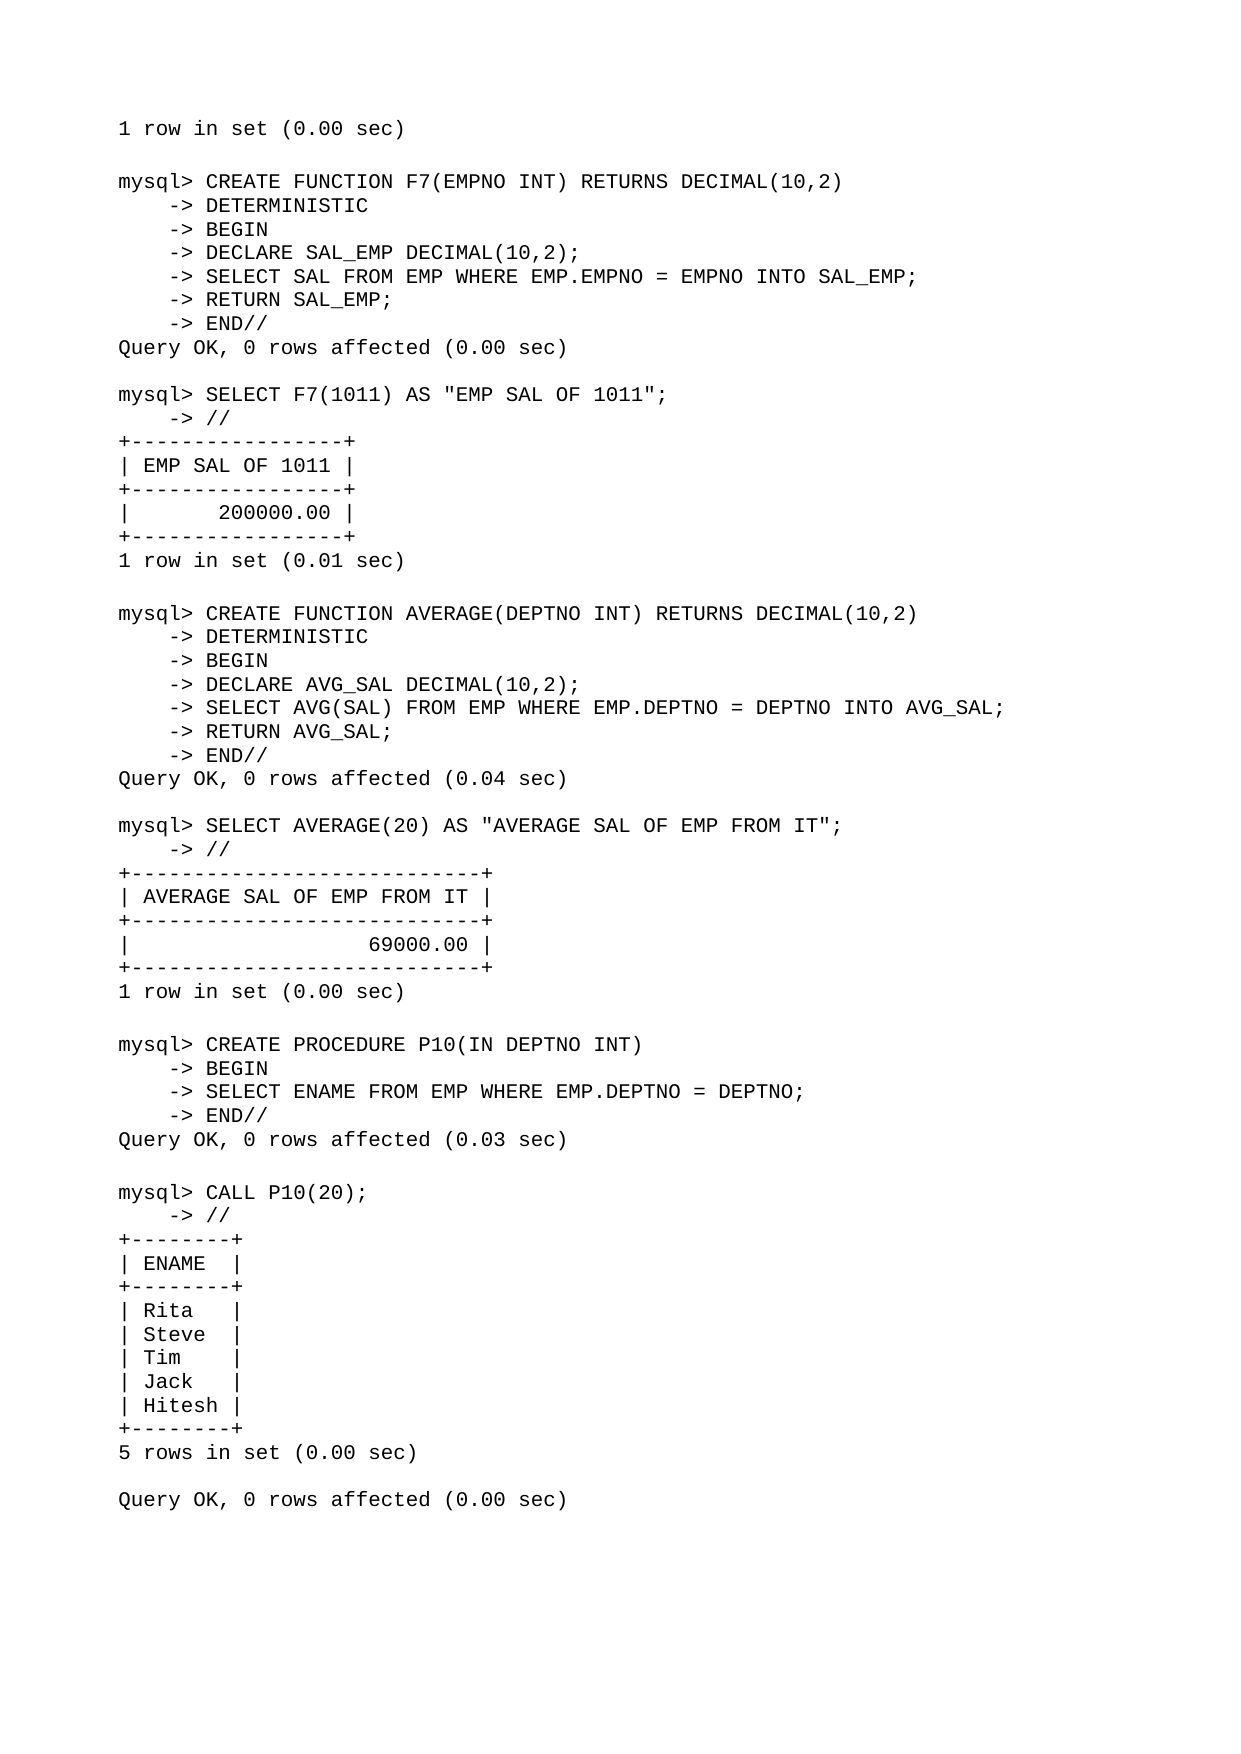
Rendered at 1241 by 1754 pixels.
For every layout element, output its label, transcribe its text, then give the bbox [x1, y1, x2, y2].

text -> END// [118, 1105, 1122, 1129]
text -> END// [118, 313, 1122, 337]
text -> DETERMINISTIC [118, 195, 1122, 218]
text 5 rows in set (0.00 sec) [118, 1442, 1122, 1466]
text -> END// [118, 744, 1122, 768]
text Query OK, 0 rows affected (0.00 sec) [118, 337, 1122, 360]
text -> // [118, 408, 1122, 431]
text +----------------------------+ [118, 957, 1122, 981]
text -> RETURN SAL_EMP; [118, 289, 1122, 313]
text | 200000.00 | [118, 502, 1122, 526]
text -> RETURN AVG_SAL; [118, 721, 1122, 744]
text | Tim | [118, 1347, 1122, 1371]
text mysql> CREATE PROCEDURE P10(IN DEPTNO INT) [118, 1034, 1122, 1058]
text | Jack | [118, 1371, 1122, 1395]
text | EMP SAL OF 1011 | [118, 455, 1122, 479]
text -> SELECT ENAME FROM EMP WHERE EMP.DEPTNO = DEPTNO; [118, 1081, 1122, 1105]
text -> BEGIN [118, 218, 1122, 242]
text -> SELECT SAL FROM EMP WHERE EMP.EMPNO = EMPNO INTO SAL_EMP; [118, 266, 1122, 289]
text | Hitesh | [118, 1395, 1122, 1418]
text 1 row in set (0.00 sec) [118, 981, 1122, 1005]
text +--------+ [118, 1276, 1122, 1300]
text -> BEGIN [118, 650, 1122, 674]
text mysql> SELECT F7(1011) AS "EMP SAL OF 1011"; [118, 384, 1122, 408]
text -> DECLARE SAL_EMP DECIMAL(10,2); [118, 242, 1122, 266]
text +----------------------------+ [118, 863, 1122, 886]
text -> // [118, 1206, 1122, 1229]
text | 69000.00 | [118, 934, 1122, 957]
text 1 row in set (0.01 sec) [118, 549, 1122, 573]
text mysql> SELECT AVERAGE(20) AS "AVERAGE SAL OF EMP FROM IT"; [118, 816, 1122, 839]
text +-----------------+ [118, 431, 1122, 455]
text | Rita | [118, 1300, 1122, 1324]
text -> // [118, 839, 1122, 863]
text 1 row in set (0.00 sec) [118, 118, 1122, 142]
text -> SELECT AVG(SAL) FROM EMP WHERE EMP.DEPTNO = DEPTNO INTO AVG_SAL; [118, 697, 1122, 721]
text +----------------------------+ [118, 910, 1122, 934]
text +-----------------+ [118, 526, 1122, 549]
text -> DETERMINISTIC [118, 626, 1122, 650]
text -> BEGIN [118, 1058, 1122, 1081]
text Query OK, 0 rows affected (0.03 sec) [118, 1129, 1122, 1152]
text | AVERAGE SAL OF EMP FROM IT | [118, 886, 1122, 910]
text | ENAME | [118, 1253, 1122, 1276]
text +-----------------+ [118, 479, 1122, 502]
text Query OK, 0 rows affected (0.00 sec) [118, 1489, 1122, 1513]
text Query OK, 0 rows affected (0.04 sec) [118, 768, 1122, 792]
text +--------+ [118, 1229, 1122, 1253]
text +--------+ [118, 1418, 1122, 1442]
text mysql> CREATE FUNCTION AVERAGE(DEPTNO INT) RETURNS DECIMAL(10,2) [118, 603, 1122, 626]
text mysql> CREATE FUNCTION F7(EMPNO INT) RETURNS DECIMAL(10,2) [118, 171, 1122, 195]
text -> DECLARE AVG_SAL DECIMAL(10,2); [118, 674, 1122, 697]
text | Steve | [118, 1324, 1122, 1347]
text mysql> CALL P10(20); [118, 1182, 1122, 1206]
